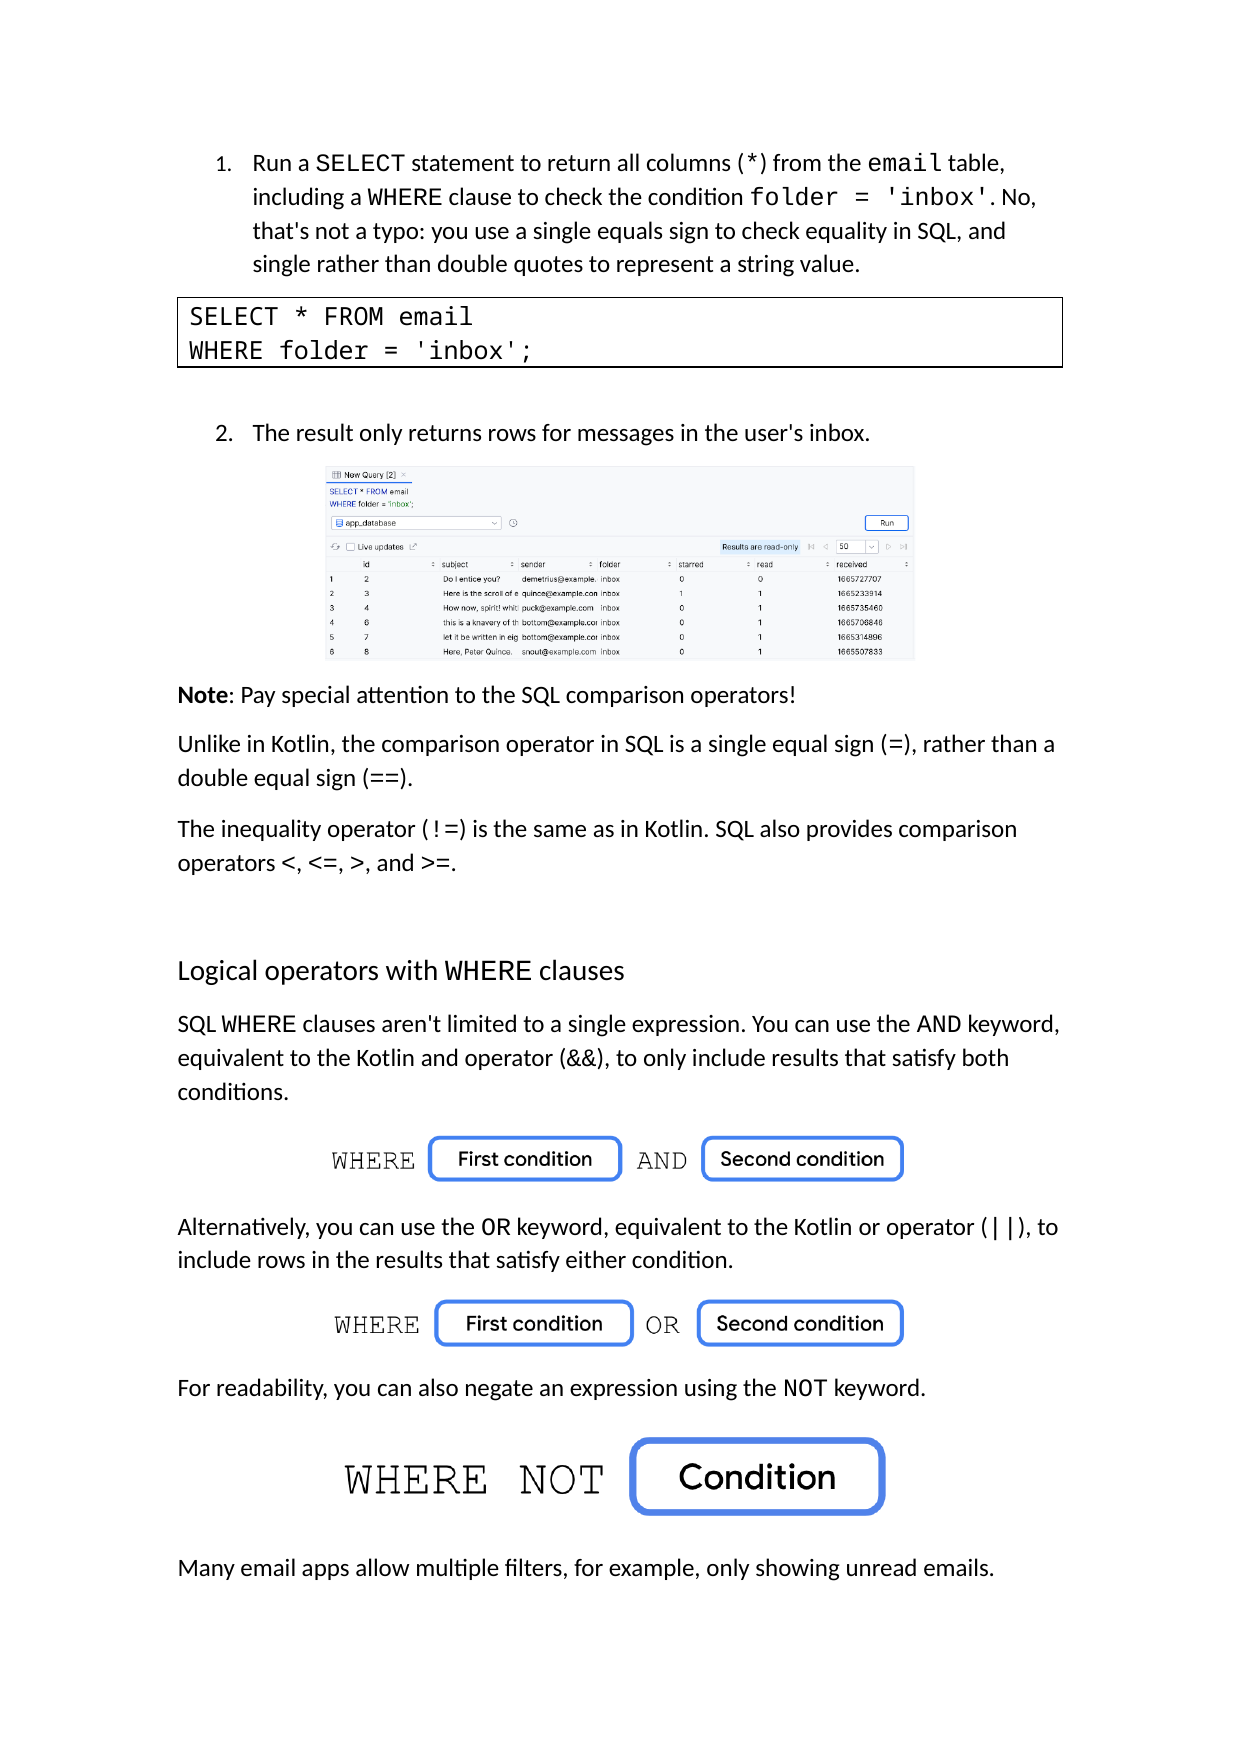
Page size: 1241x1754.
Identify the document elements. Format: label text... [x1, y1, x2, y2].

table_header SELECT * FROM email WHERE folder = 'inbox'; [178, 298, 1062, 366]
list The result only returns rows for messages in the user's inbox. [215, 417, 1063, 447]
list Run a SELECT statement to return all columns (*) from the email table, including a WHERE clause to check the condition folder = 'inbox'. No, that's not a typo: you use a single equals sign to check equality in SQL, and single rather than double quotes to represent a string value. [215, 148, 1063, 278]
text Alternatively, you can use the OR keyword, equivalent to the Kotlin or operator (||), to include rows in the results that satisfy either condition. [177, 1211, 1063, 1275]
text Logical operators with WHERE clauses [177, 952, 1063, 989]
text SQL WHERE clauses aren't limited to a single expression. You can use the AND keyword, equivalent to the Kotlin and operator (&&), to only include results that satisfy both conditions. [177, 1008, 1063, 1107]
text For readability, you can also negate an expression using the NOT keyword. [177, 1372, 1063, 1404]
text Many email apps allow multiple filters, for example, only showing unread emails. [177, 1552, 1063, 1582]
text The inequality operator (!=) is the same as in Kotlin. SQL also provides comparison operators <, <=, >, and >=. [177, 813, 1063, 879]
text Note: Pay special attention to the SQL comparison operators! [177, 679, 1063, 710]
text Unlike in Kotlin, the comparison operator in SQL is a single equal sign (=), rather than a double equal sign (==). [177, 729, 1063, 794]
